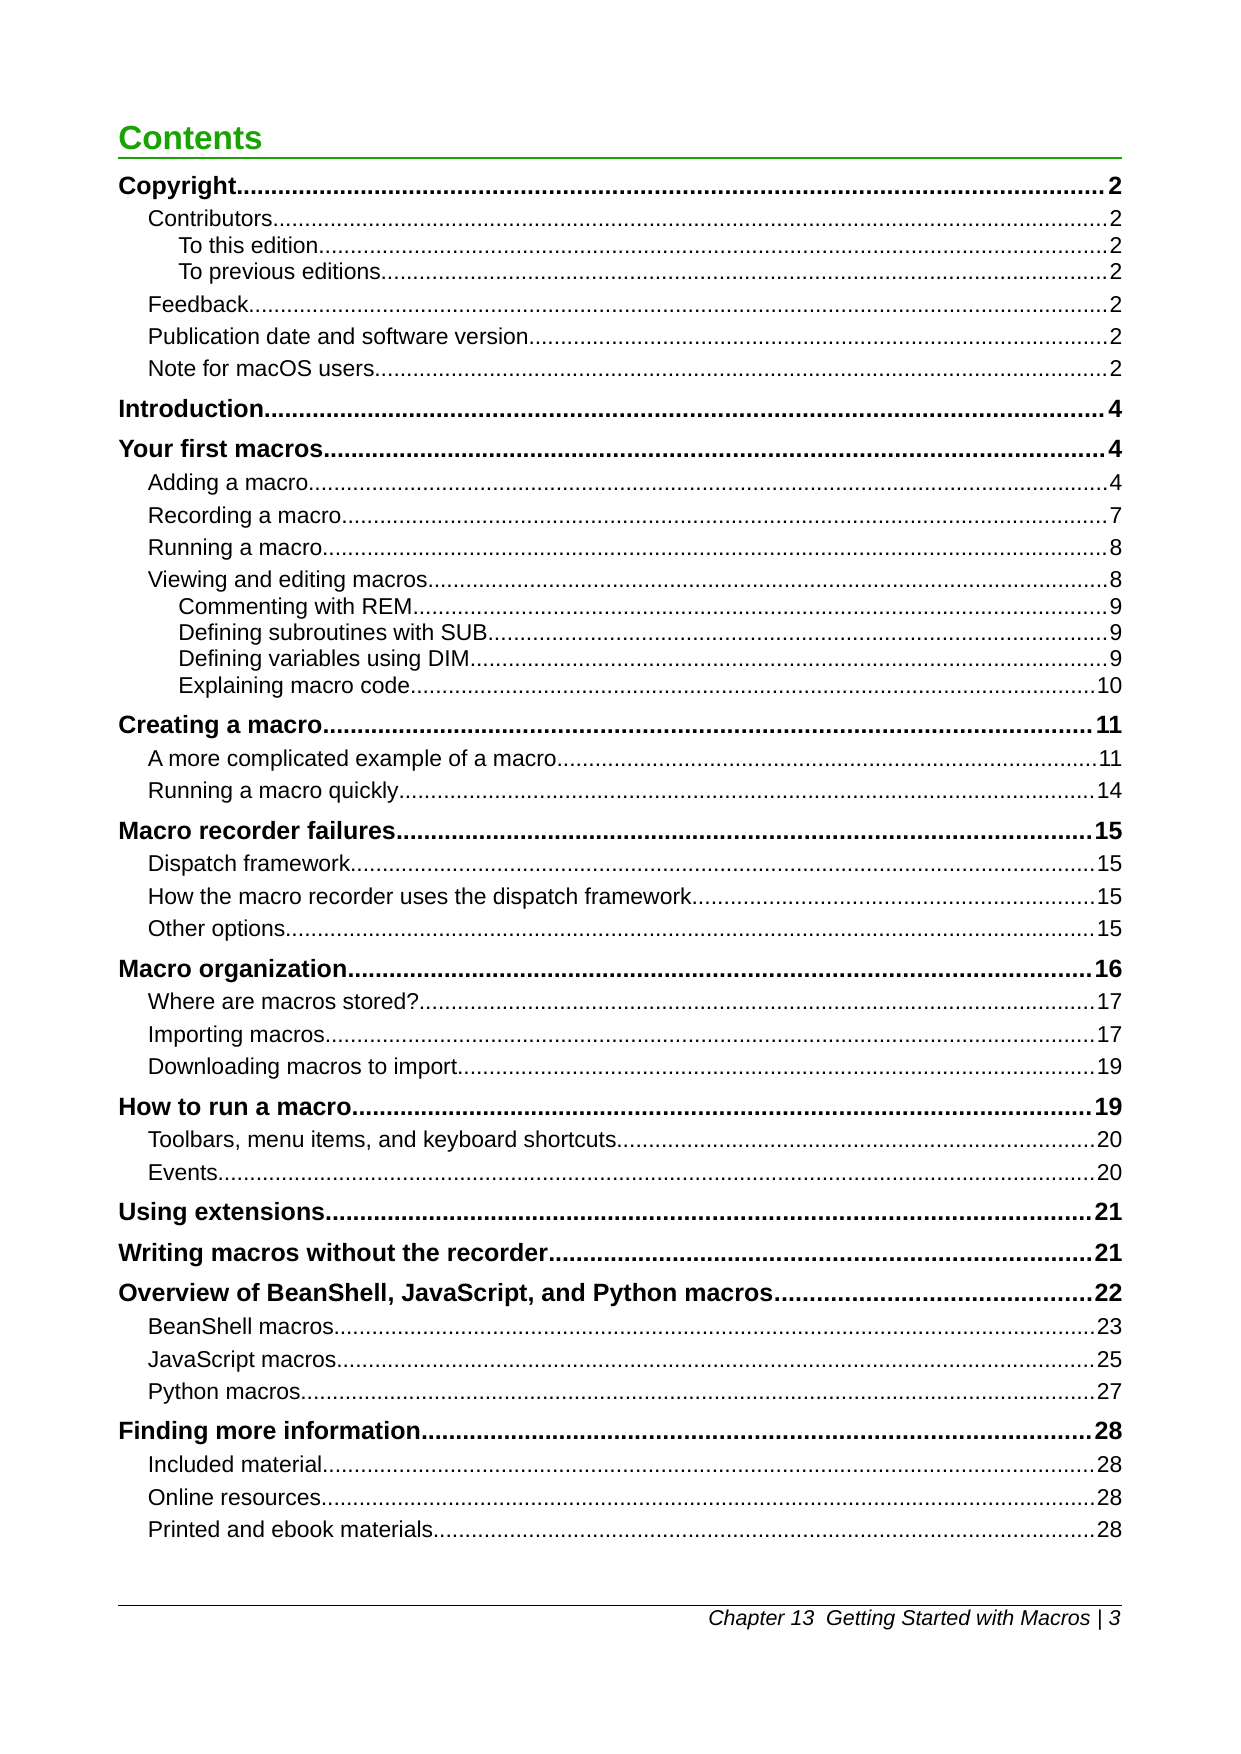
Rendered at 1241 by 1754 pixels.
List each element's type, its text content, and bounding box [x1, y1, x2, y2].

text Publication date and software version 2 [148, 323, 1122, 349]
subtitle Contents [118, 118, 1122, 157]
text Online resources 28 [148, 1483, 1122, 1510]
text To this edition 2 [178, 232, 1122, 258]
text Toolbars, menu items, and keyboard shortcuts 20 [148, 1126, 1122, 1153]
text Note for macOS users 2 [148, 355, 1122, 382]
text To previous editions 2 [178, 258, 1122, 284]
text Events 20 [148, 1159, 1122, 1185]
text Running a macro quickly 14 [148, 777, 1122, 804]
text Downloading macros to import 19 [148, 1053, 1122, 1079]
text Running a macro 8 [148, 534, 1122, 560]
text Viewing and editing macros 8 [148, 566, 1122, 593]
text Python macros 27 [148, 1378, 1122, 1404]
text Writing macros without the recorder 21 [118, 1238, 1122, 1266]
text Creating a macro 11 [118, 710, 1122, 739]
text Using extensions 21 [118, 1197, 1122, 1226]
text Macro recorder failures 15 [118, 816, 1122, 844]
text Importing macros 17 [148, 1021, 1122, 1047]
text Explaining macro code 10 [178, 672, 1122, 698]
text A more complicated example of a macro 11 [148, 745, 1122, 771]
text Where are macros stored? 17 [148, 988, 1122, 1015]
text Macro organization 16 [118, 953, 1122, 982]
text BeanShell macros 23 [148, 1313, 1122, 1339]
text Other options 15 [148, 915, 1122, 942]
text Feedback 2 [148, 291, 1122, 317]
text How to run a macro 19 [118, 1091, 1122, 1120]
text Introduction 4 [118, 394, 1122, 422]
text Overview of BeanShell, JavaScript, and Python macros 22 [118, 1278, 1122, 1307]
text Your first macros 4 [118, 434, 1122, 463]
text Adding a macro 4 [148, 469, 1122, 496]
text Included material 28 [148, 1451, 1122, 1477]
text Commenting with REM 9 [178, 593, 1122, 619]
text Finding more information 28 [118, 1416, 1122, 1445]
text Defining subroutines with SUB 9 [178, 619, 1122, 645]
text Recording a macro 7 [148, 502, 1122, 528]
text Contributors 2 [148, 205, 1122, 232]
text JavaScript macros 25 [148, 1346, 1122, 1372]
text Defining variables using DIM 9 [178, 645, 1122, 672]
text Printed and ebook materials 28 [148, 1516, 1122, 1542]
text How the macro recorder uses the dispatch framework 15 [148, 883, 1122, 909]
text Copyright 2 [118, 171, 1122, 199]
text Dispatch framework 15 [148, 850, 1122, 877]
